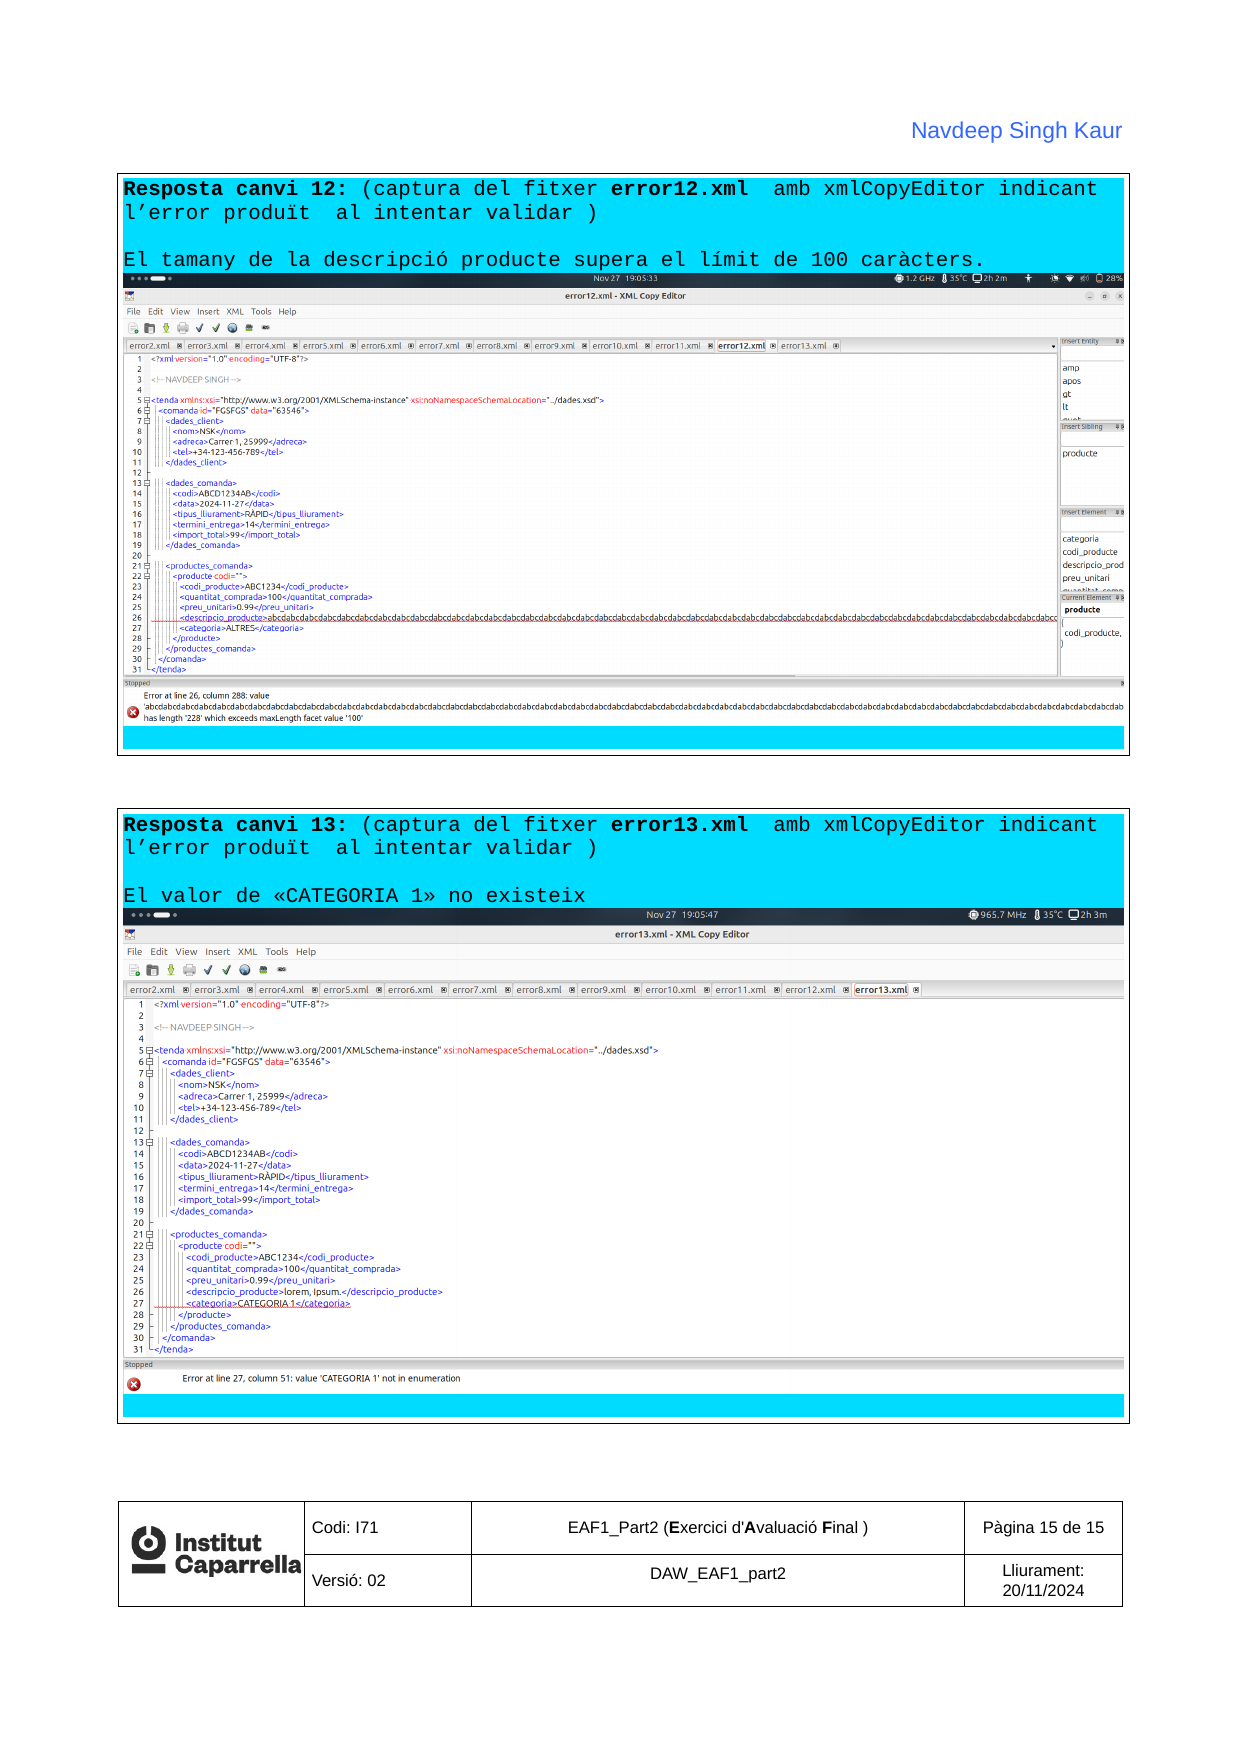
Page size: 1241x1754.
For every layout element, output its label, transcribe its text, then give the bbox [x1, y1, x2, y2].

picture [131, 1526, 302, 1577]
picture [123, 273, 1124, 726]
table_header Resposta canvi 12: (captura del fitxer error12.xml amb xmlCopyEditor indicant l’error produït al intentar validar ) El tamany de la descripció producte supera el límit de 100 caràcters. [118, 174, 1129, 755]
picture [123, 908, 1124, 1394]
table_header Resposta canvi 13: (captura del fitxer error13.xml amb xmlCopyEditor indicant l’error produït al intentar validar ) El valor de «CATEGORIA 1» no existeix [118, 809, 1129, 1423]
